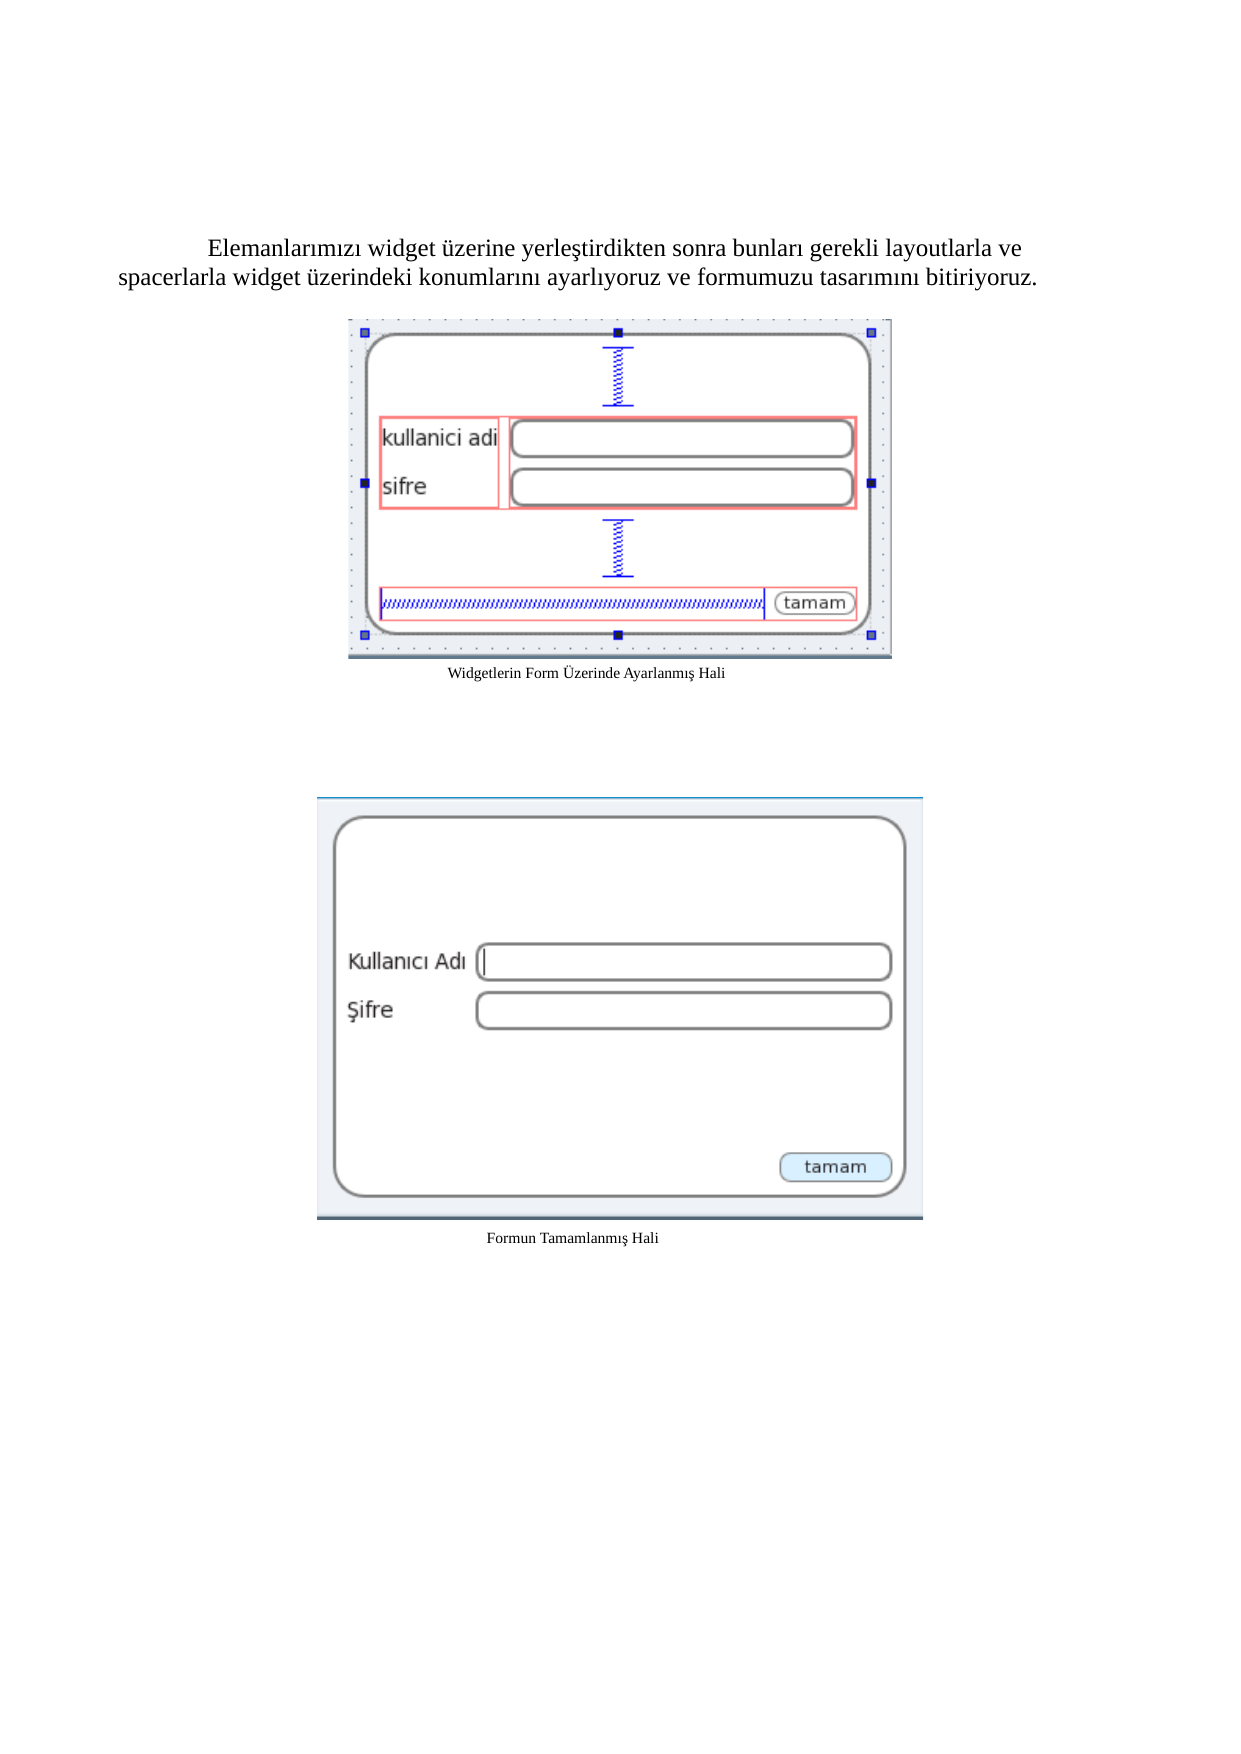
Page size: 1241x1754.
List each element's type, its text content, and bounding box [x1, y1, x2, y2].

text Formun Tamamlanmış Hali [118, 1228, 1122, 1246]
picture [317, 797, 924, 1220]
text Elemanlarımızı widget üzerine yerleştirdikten sonra bunları gerekli layoutlarla ve spacerlarla widget üzerindeki konumlarını ayarlıyoruz ve formumuzu tasarımını bitiriyoruz. [118, 233, 1122, 291]
picture [348, 319, 892, 659]
text Widgetlerin Form Üzerinde Ayarlanmış Hali [118, 664, 1122, 682]
